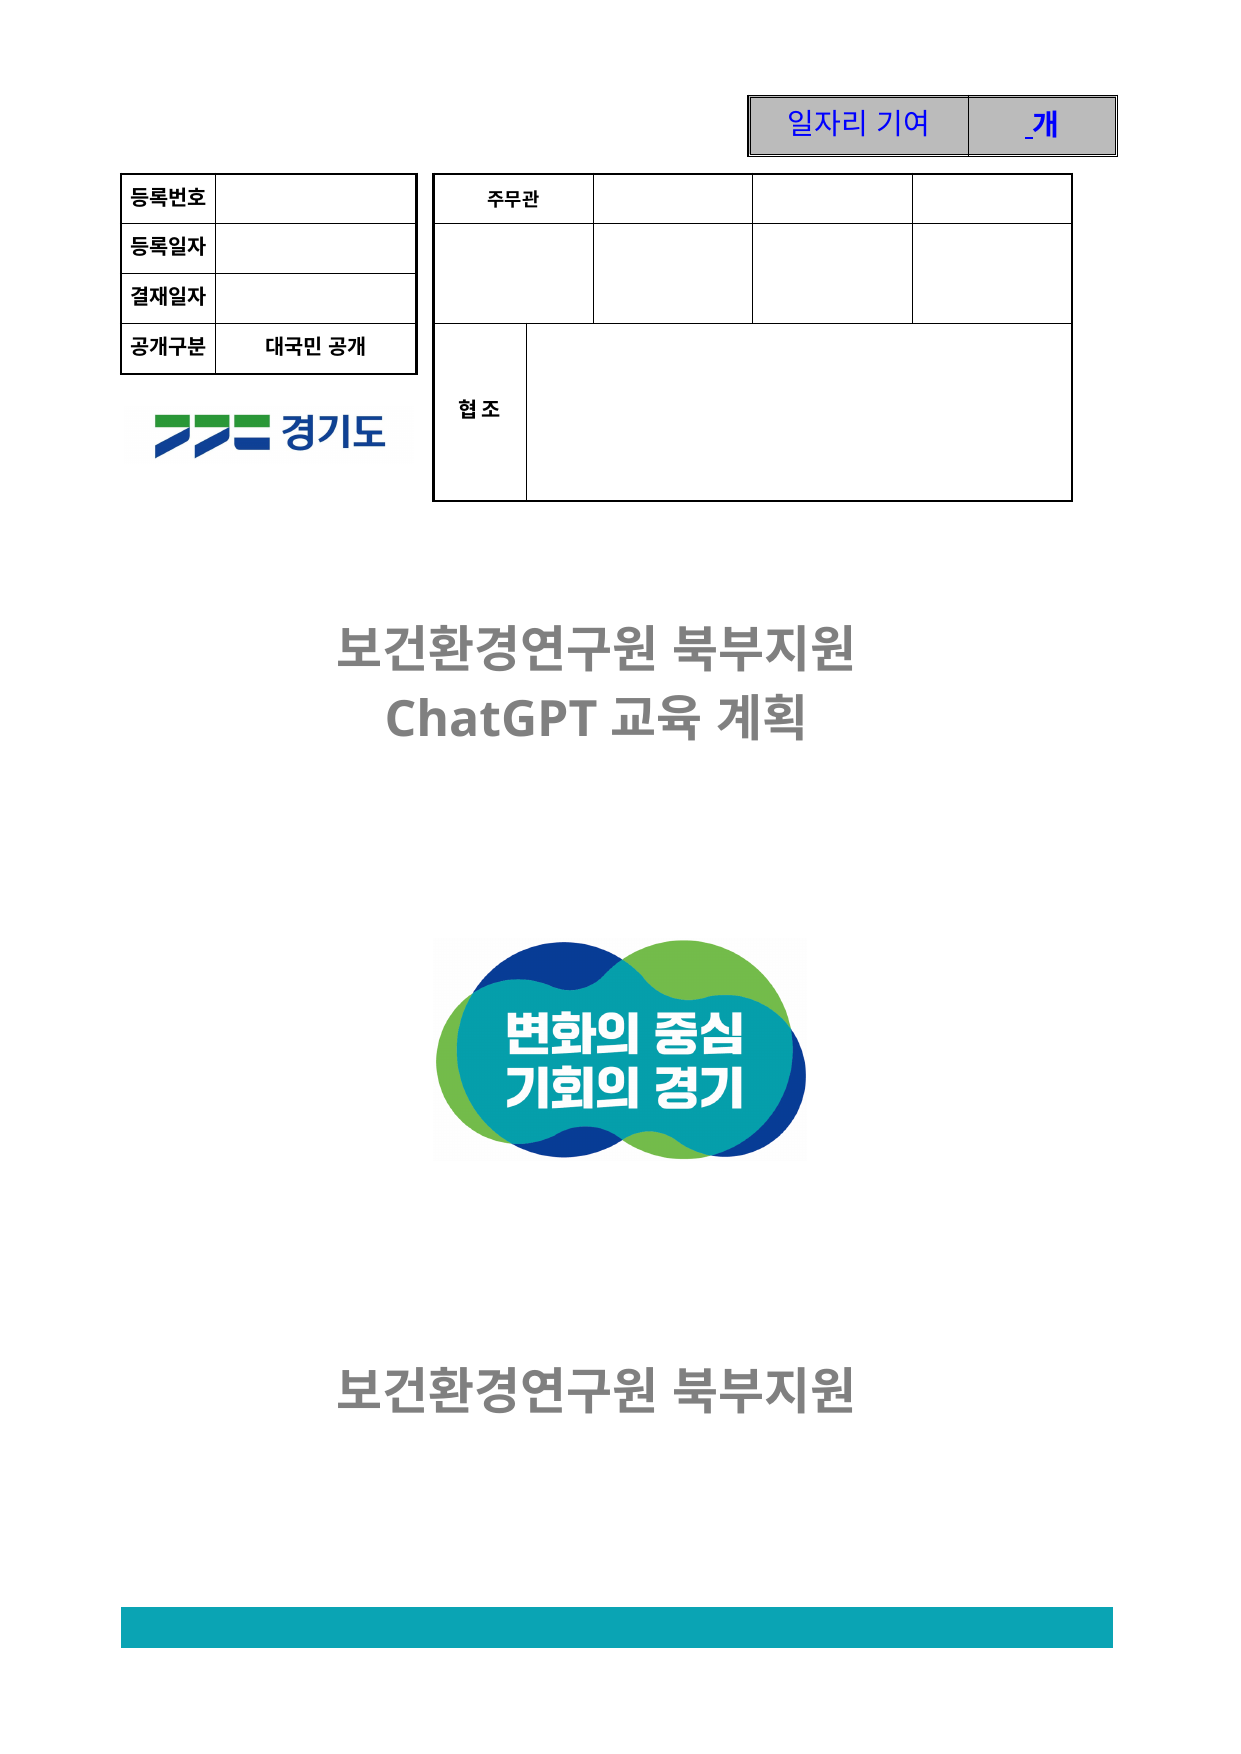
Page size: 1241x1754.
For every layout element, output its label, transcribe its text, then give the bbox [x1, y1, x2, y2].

table_cell [973, 324, 1071, 367]
table_cell [796, 367, 972, 411]
table_cell [216, 224, 415, 272]
table_cell 보건환경연구원 북부지원 ChatGPT 교육 계획 [121, 609, 1072, 753]
table_header [913, 175, 1071, 222]
table_cell 협 조 [435, 324, 526, 500]
table_header [418, 173, 432, 199]
table_cell [753, 273, 912, 322]
table_cell [527, 324, 703, 367]
table_cell [416, 323, 432, 500]
table_cell [796, 455, 972, 500]
table_cell [753, 224, 912, 272]
table_header [121, 1607, 1113, 1648]
table_cell [216, 274, 415, 322]
picture [124, 406, 414, 464]
table_cell [527, 367, 703, 411]
table_header [216, 175, 415, 222]
table_cell [913, 273, 1071, 322]
table_cell [913, 224, 1071, 272]
table_cell [121, 375, 416, 500]
table_cell [703, 367, 796, 411]
table_cell [973, 367, 1071, 411]
table_cell 등록일자 [122, 224, 215, 272]
table_cell 결재일자 [122, 274, 215, 322]
table_header 개 [969, 98, 1115, 154]
table_cell [527, 455, 703, 500]
table_cell [796, 411, 972, 455]
table_cell [527, 411, 703, 455]
table_cell [418, 199, 432, 322]
table_cell [121, 500, 1072, 609]
table_cell [703, 324, 796, 367]
table_cell [594, 273, 752, 322]
table_header 등록번호 [122, 175, 215, 222]
table_cell [703, 411, 796, 455]
table_header 보건환경연구원 북부지원 [124, 1352, 1069, 1426]
table_cell [796, 324, 972, 367]
table_cell [973, 455, 1071, 500]
table_header [594, 175, 752, 222]
table_cell 대국민 공개 [216, 324, 415, 372]
table_cell [594, 224, 752, 272]
table_cell [435, 273, 593, 322]
picture [433, 938, 808, 1161]
table_header 일자리 기여 [751, 98, 968, 154]
table_cell 공개구분 [122, 324, 215, 372]
table_header [753, 175, 912, 222]
table_cell [435, 224, 593, 272]
table_cell [703, 455, 796, 500]
table_cell [973, 411, 1071, 455]
table_header 주무관 [435, 175, 593, 222]
